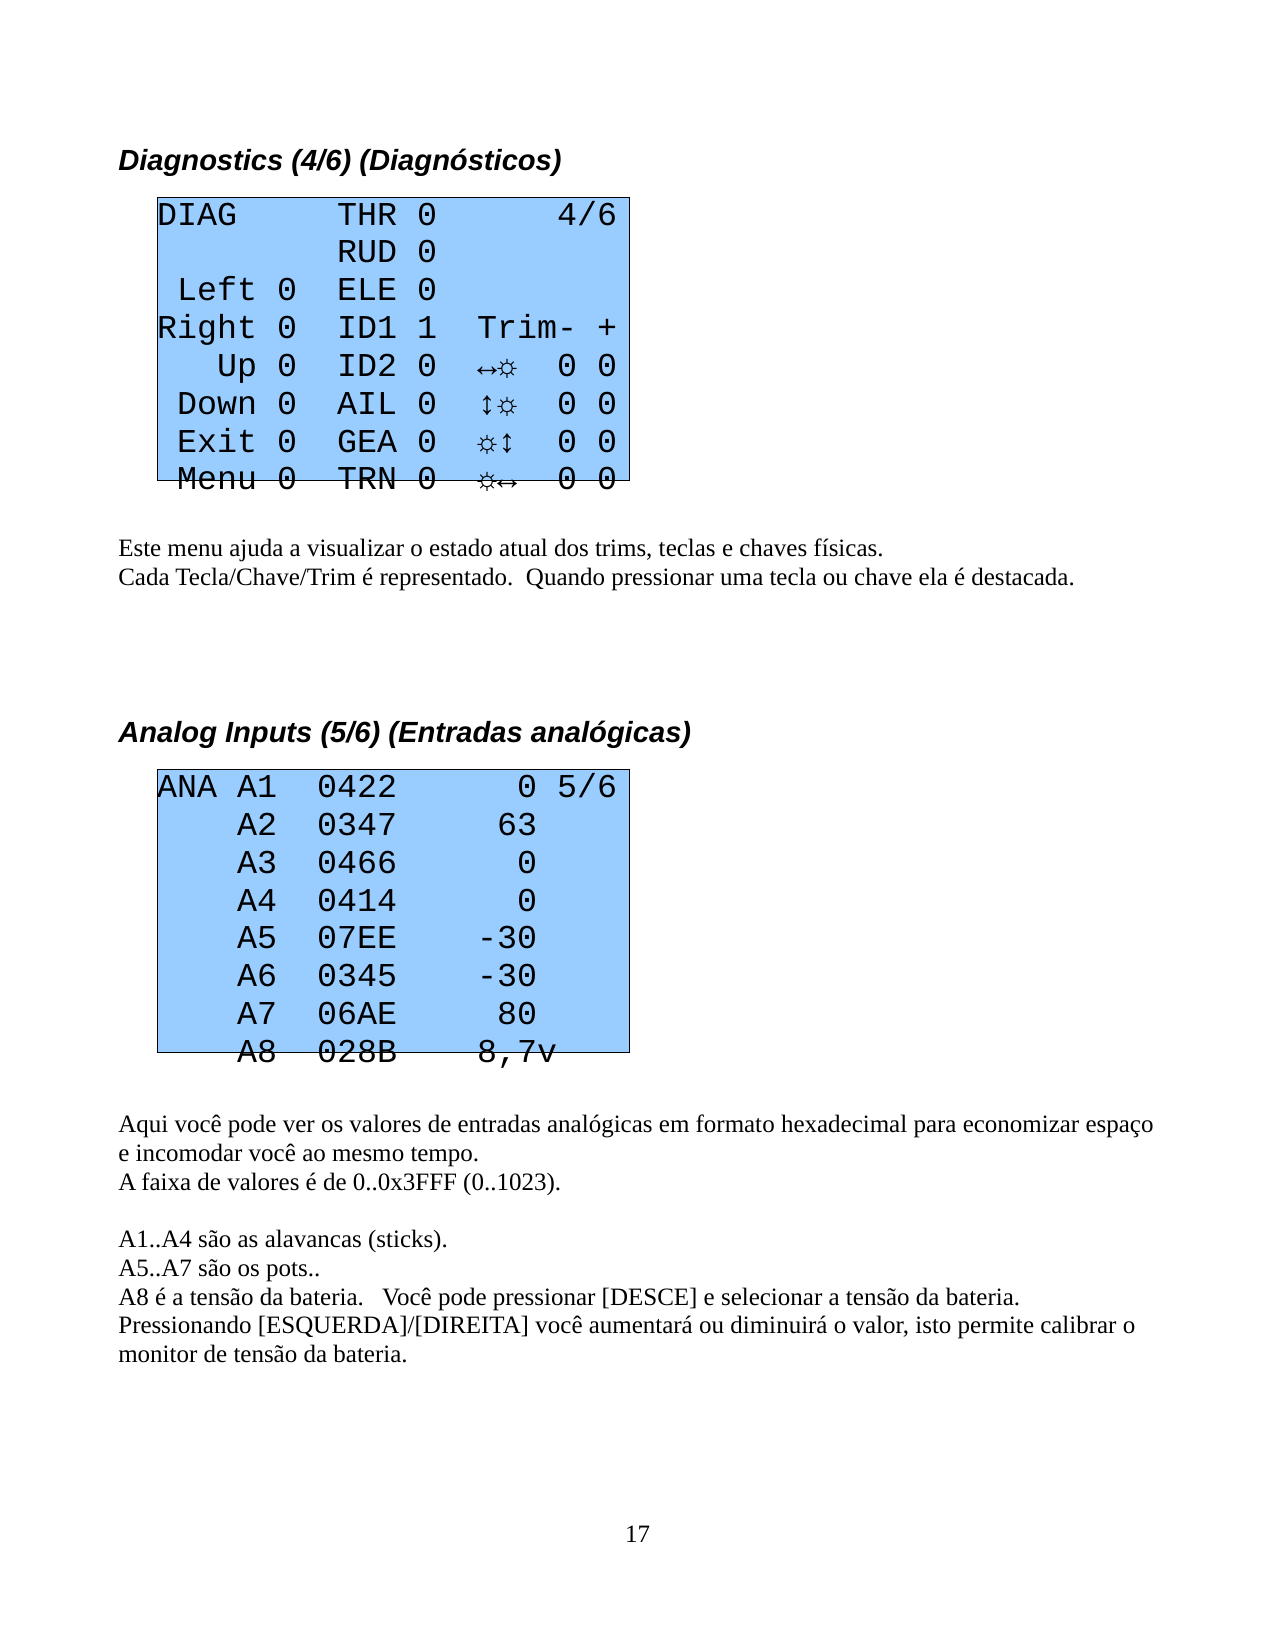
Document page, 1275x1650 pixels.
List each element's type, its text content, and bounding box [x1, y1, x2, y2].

text A8 é a tensão da bateria. Você pode pressionar [DESCE] e selecionar a tensão da bateria. Pressionando [ESQUERDA]/[DIREITA] você aumentará ou diminuirá o valor, isto permite calibrar o monitor de tensão da bateria. [118, 1282, 1157, 1368]
subtitle Diagnostics (4/6) (Diagnósticos) [118, 143, 1157, 177]
text A1..A4 são as alavancas (sticks). [118, 1224, 1157, 1253]
text Aqui você pode ver os valores de entradas analógicas em formato hexadecimal para economizar espaço e incomodar você ao mesmo tempo. [118, 1109, 1157, 1167]
text A5..A7 são os pots.. [118, 1253, 1157, 1282]
subtitle Analog Inputs (5/6) (Entradas analógicas) [118, 716, 1157, 749]
text Este menu ajuda a visualizar o estado atual dos trims, teclas e chaves físicas. [118, 533, 1157, 562]
text A faixa de valores é de 0..0x3FFF (0..1023). [118, 1167, 1157, 1196]
text Cada Tecla/Chave/Trim é representado. Quando pressionar uma tecla ou chave ela é destacada. [118, 562, 1157, 591]
